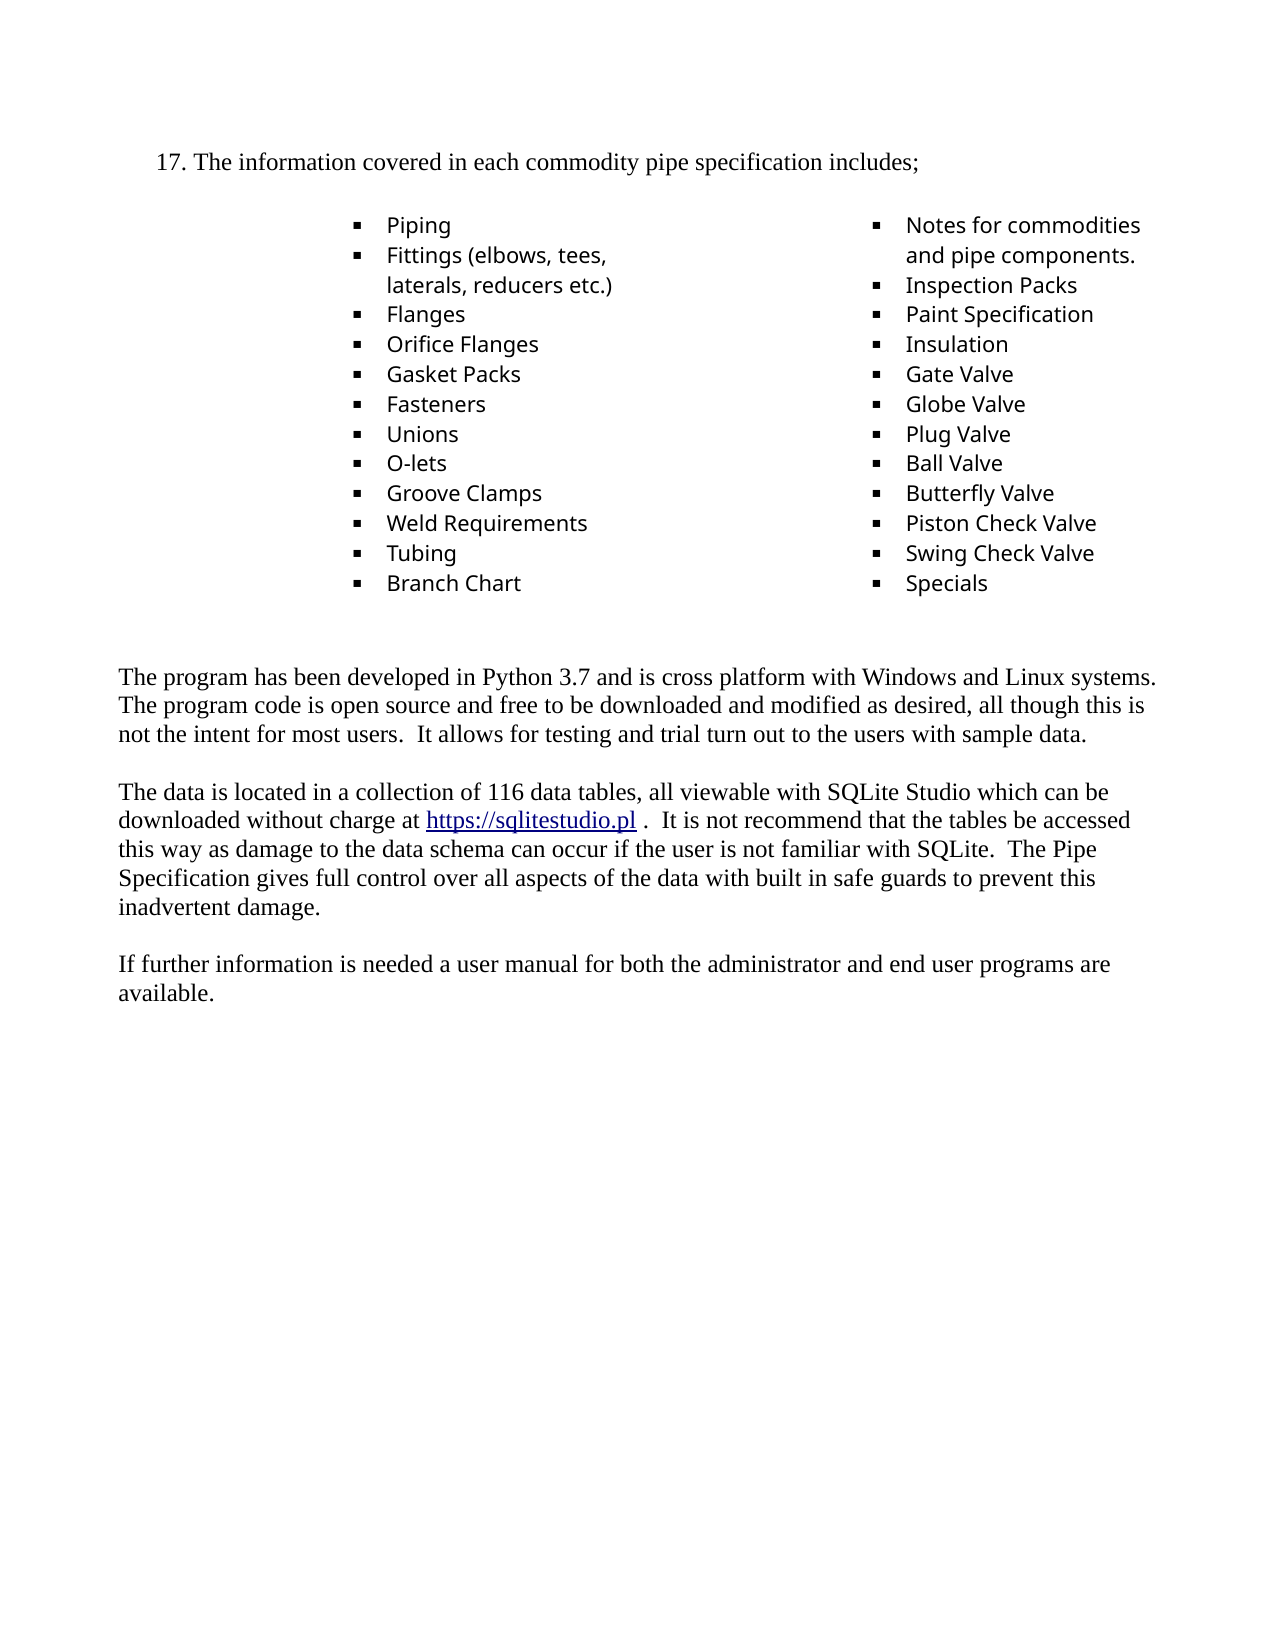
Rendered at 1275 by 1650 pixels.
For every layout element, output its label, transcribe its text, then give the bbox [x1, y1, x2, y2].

text The data is located in a collection of 116 data tables, all viewable with SQLite Studio which can be downloaded without charge at https://sqlitestudio.pl . It is not recommend that the tables be accessed this way as damage to the data schema can occur if the user is not familiar with SQLite. The Pipe Specification gives full control over all aspects of the data with built in safe guards to prevent this inadvertent damage. [118, 777, 1157, 920]
text The program has been developed in Python 3.7 and is cross platform with Windows and Linux systems. The program code is open source and free to be downloaded and modified as desired, all though this is not the intent for most users. It allows for testing and trial turn out to the users with sample data. [118, 662, 1157, 748]
table_header Notes for commodities and pipe components. Inspection Packs Paint Specification Insulation Gate Valve Globe Valve Plug Valve Ball Valve Butterfly Valve Piston Check Valve Swing Check Valve Specials [638, 204, 1157, 603]
text If further information is needed a user manual for both the administrator and end user programs are available. [118, 949, 1157, 1007]
table_header Piping Fittings (elbows, tees, laterals, reducers etc.) Flanges Orifice Flanges Gasket Packs Fasteners Unions O-lets Groove Clamps Weld Requirements Tubing Branch Chart [118, 204, 637, 603]
list The information covered in each commodity pipe specification includes; [156, 147, 1157, 176]
